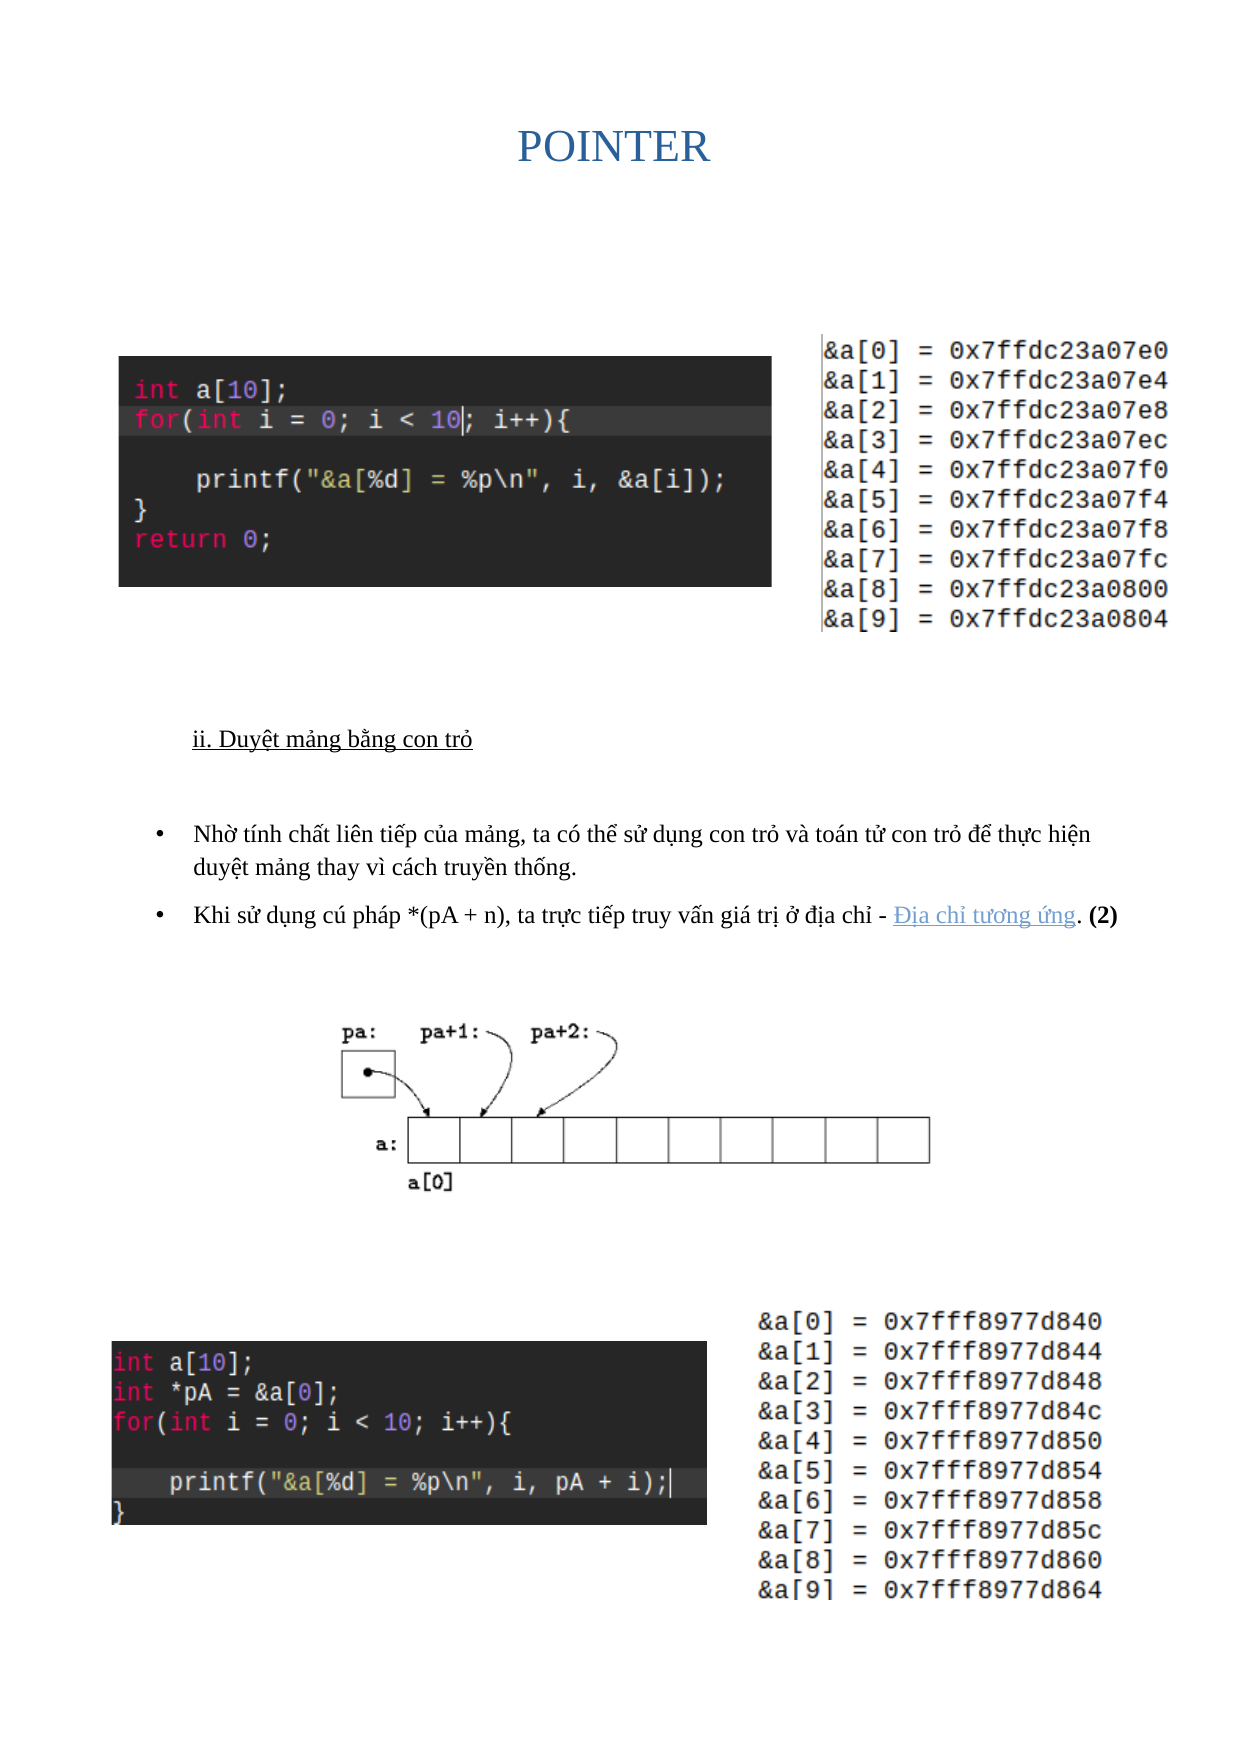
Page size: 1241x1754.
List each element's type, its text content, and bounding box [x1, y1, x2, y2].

list Nhờ tính chất liên tiếp của mảng, ta có thể sử dụng con trỏ và toán tử con trỏ để thực hiện duyệt mảng thay vì cách truyền thống. [156, 819, 1122, 881]
picture [757, 1305, 1133, 1600]
picture [118, 356, 772, 587]
text ii. Duyệt mảng bằng con trỏ [118, 724, 1122, 753]
list Khi sử dụng cú pháp *(pA + n), ta trực tiếp truy vấn giá trị ở địa chỉ - Địa chỉ tương ứng. (2) [156, 900, 1122, 928]
picture [821, 334, 1207, 632]
picture [308, 992, 986, 1234]
picture [111, 1341, 707, 1525]
